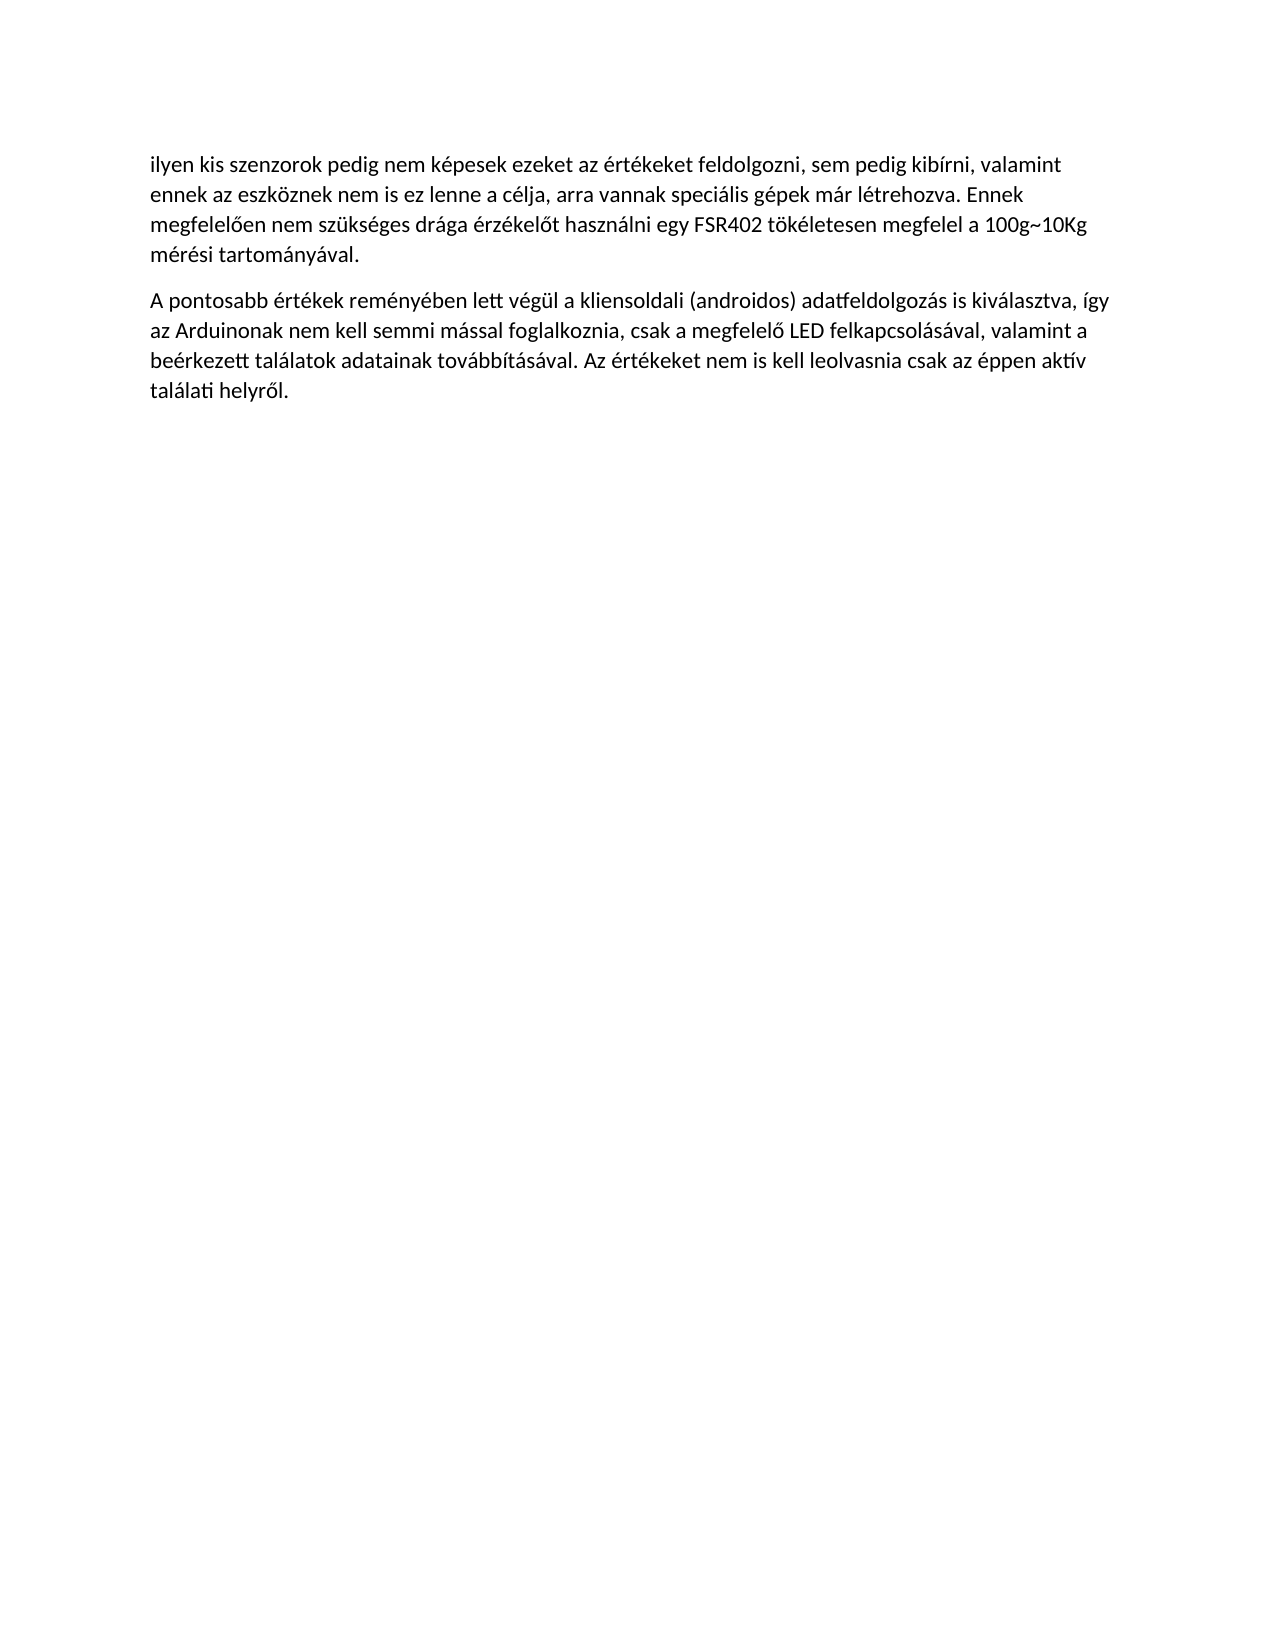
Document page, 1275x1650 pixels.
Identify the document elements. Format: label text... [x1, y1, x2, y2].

text A pontosabb értékek reményében lett végül a kliensoldali (androidos) adatfeldolgozás is kiválasztva, így az Arduinonak nem kell semmi mással foglalkoznia, csak a megfelelő LED felkapcsolásával, valamint a beérkezett találatok adatainak továbbításával. Az értékeket nem is kell leolvasnia csak az éppen aktív találati helyről. [150, 286, 1125, 404]
text ilyen kis szenzorok pedig nem képesek ezeket az értékeket feldolgozni, sem pedig kibírni, valamint ennek az eszköznek nem is ez lenne a célja, arra vannak speciális gépek már létrehozva. Ennek megfelelően nem szükséges drága érzékelőt használni egy FSR402 tökéletesen megfelel a 100g~10Kg mérési tartományával. [150, 150, 1125, 268]
